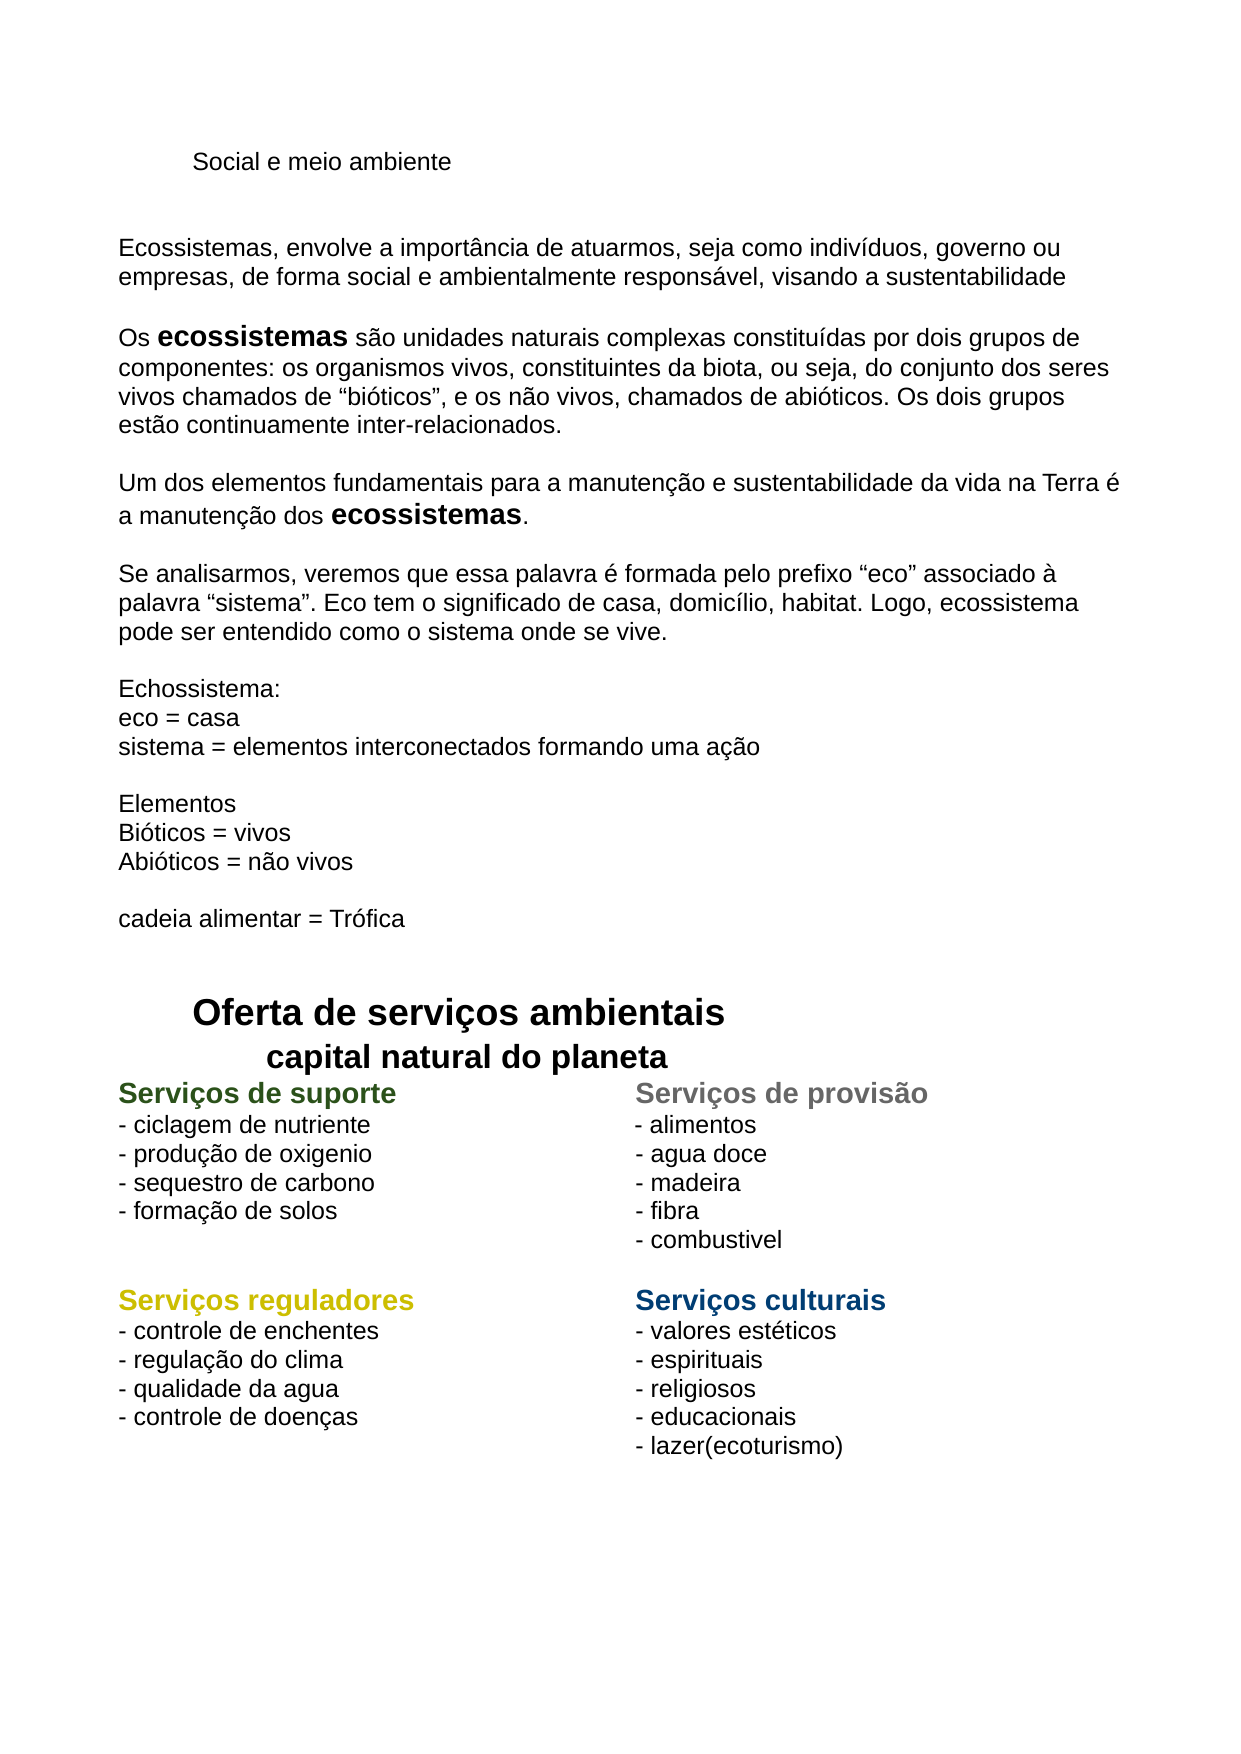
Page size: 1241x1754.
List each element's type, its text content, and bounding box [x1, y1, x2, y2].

text Oferta de serviços ambientais [118, 990, 1122, 1033]
text Elementos [118, 789, 1122, 818]
text Serviços reguladores Serviços culturais [118, 1282, 1122, 1316]
text capital natural do planeta [118, 1033, 1122, 1076]
text Echossistema: [118, 674, 1122, 703]
text Serviços de suporte Serviços de provisão [118, 1076, 1122, 1110]
text - ciclagem de nutriente - alimentos [118, 1110, 1122, 1139]
text Os ecossistemas são unidades naturais complexas constituídas por dois grupos de componentes: os organismos vivos, constituintes da biota, ou seja, do conjunto dos seres vivos chamados de “bióticos”, e os não vivos, chamados de abióticos. Os dois grupos estão continuamente inter-relacionados. [118, 319, 1122, 439]
text - lazer(ecoturismo) [118, 1431, 1122, 1460]
text - controle de enchentes - valores estéticos [118, 1316, 1122, 1345]
text Social e meio ambiente [118, 147, 1122, 176]
text Ecossistemas, envolve a importância de atuarmos, seja como indivíduos, governo ou empresas, de forma social e ambientalmente responsável, visando a sustentabilidade [118, 233, 1122, 291]
text - combustivel [118, 1225, 1122, 1254]
text - qualidade da agua - religiosos [118, 1373, 1122, 1402]
text - formação de solos - fibra [118, 1196, 1122, 1225]
text Se analisarmos, veremos que essa palavra é formada pelo prefixo “eco” associado à palavra “sistema”. Eco tem o significado de casa, domicílio, habitat. Logo, ecossistema pode ser entendido como o sistema onde se vive. [118, 559, 1122, 645]
text cadeia alimentar = Trófica [118, 904, 1122, 933]
text Bióticos = vivos [118, 818, 1122, 846]
text eco = casa [118, 703, 1122, 731]
text Abióticos = não vivos [118, 846, 1122, 875]
text sistema = elementos interconectados formando uma ação [118, 731, 1122, 760]
text - sequestro de carbono - madeira [118, 1167, 1122, 1196]
text Um dos elementos fundamentais para a manutenção e sustentabilidade da vida na Terra é a manutenção dos ecossistemas. [118, 468, 1122, 530]
text - produção de oxigenio - agua doce [118, 1139, 1122, 1167]
text - regulação do clima - espirituais [118, 1345, 1122, 1373]
text - controle de doenças - educacionais [118, 1402, 1122, 1431]
